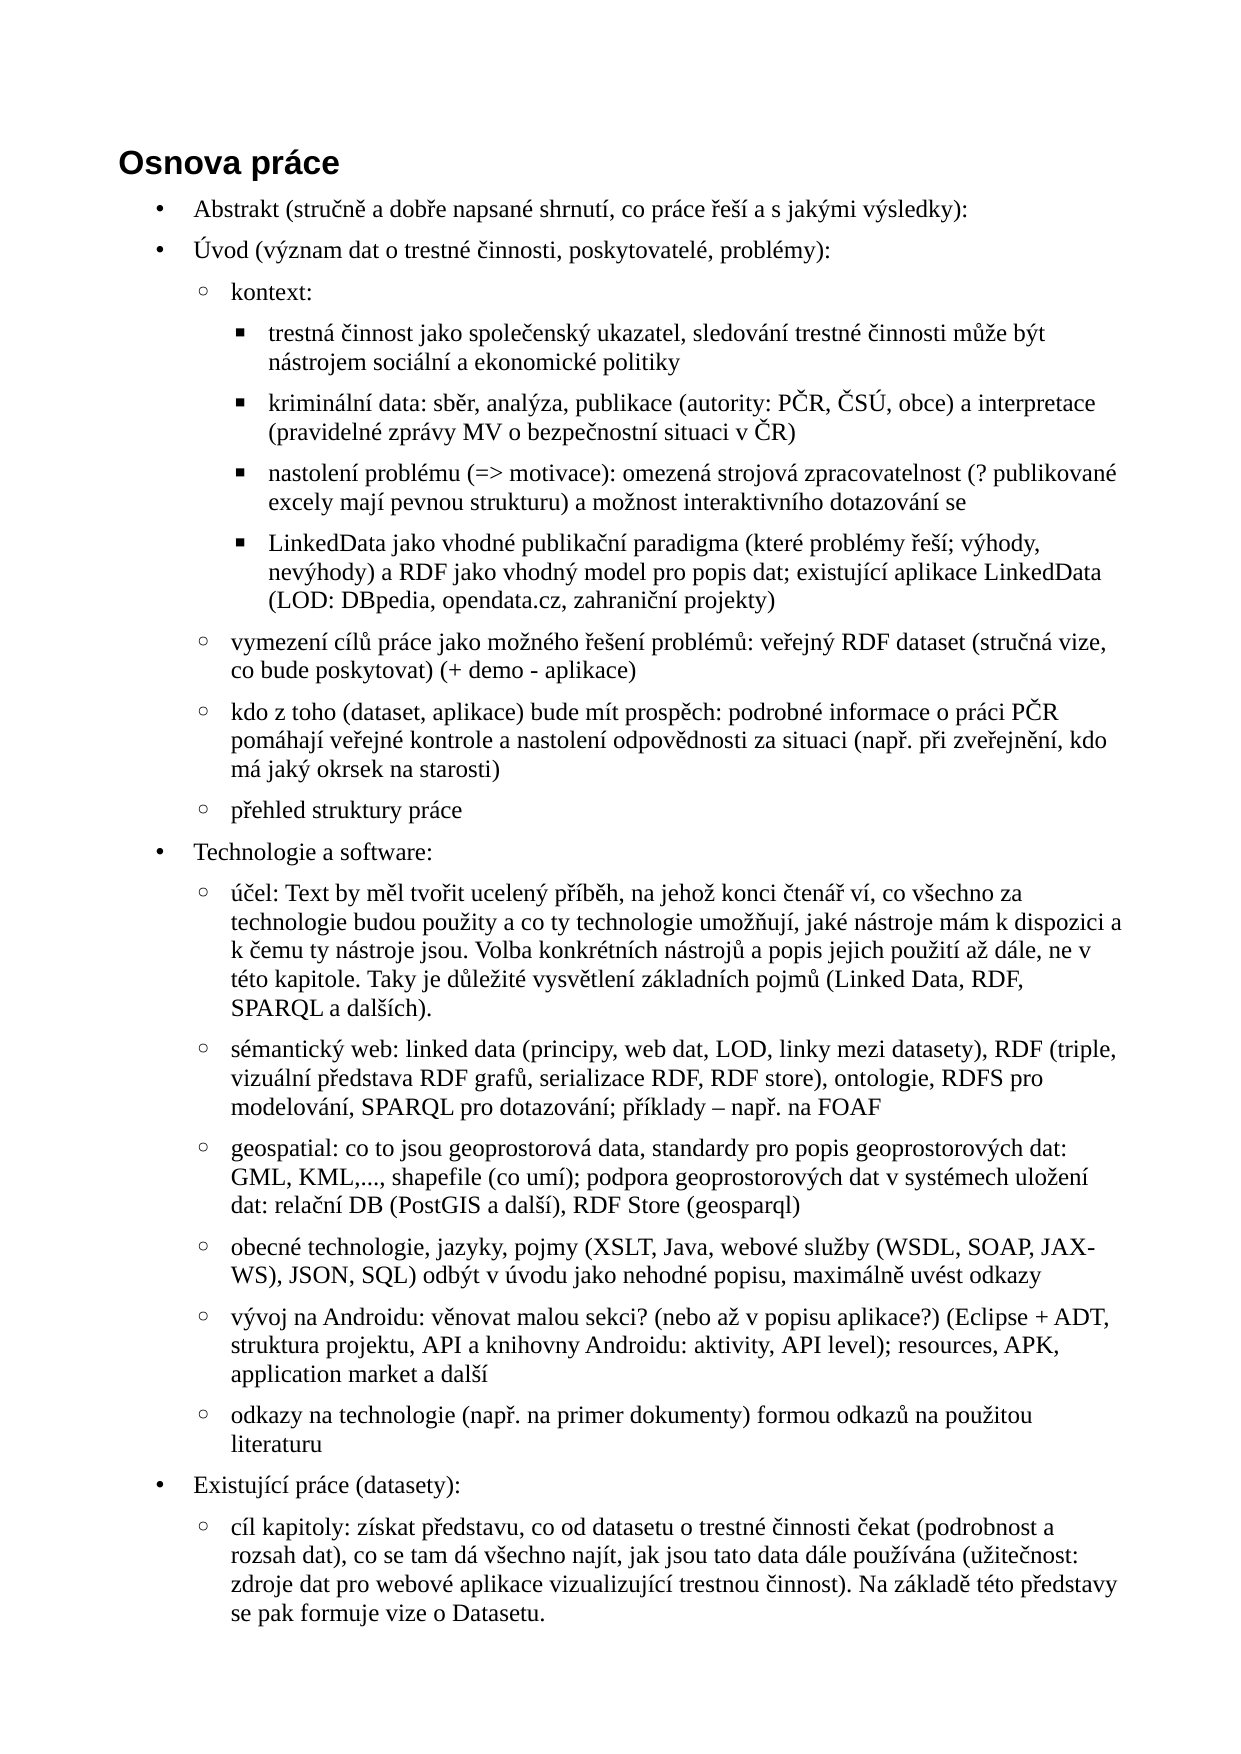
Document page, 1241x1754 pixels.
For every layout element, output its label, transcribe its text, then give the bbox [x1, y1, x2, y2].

list kontext: [193, 277, 1122, 306]
list kriminální data: sběr, analýza, publikace (autority: PČR, ČSÚ, obce) a interpretace (pravidelné zprávy MV o bezpečnostní situaci v ČR) [231, 388, 1122, 446]
list účel: Text by měl tvořit ucelený příběh, na jehož konci čtenář ví, co všechno za technologie budou použity a co ty technologie umožňují, jaké nástroje mám k dispozici a k čemu ty nástroje jsou. Volba konkrétních nástrojů a popis jejich použití až dále, ne v této kapitole. Taky je důležité vysvětlení základních pojmů (Linked Data, RDF, SPARQL a dalších). [193, 878, 1122, 1022]
list obecné technologie, jazyky, pojmy (XSLT, Java, webové služby (WSDL, SOAP, JAX-WS), JSON, SQL) odbýt v úvodu jako nehodné popisu, maximálně uvést odkazy [193, 1232, 1122, 1289]
list LinkedData jako vhodné publikační paradigma (které problémy řeší; výhody, nevýhody) a RDF jako vhodný model pro popis dat; existující aplikace LinkedData (LOD: DBpedia, opendata.cz, zahraniční projekty) [231, 528, 1122, 614]
list vymezení cílů práce jako možného řešení problémů: veřejný RDF dataset (stručná vize, co bude poskytovat) (+ demo - aplikace) [193, 627, 1122, 684]
list sémantický web: linked data (principy, web dat, LOD, linky mezi datasety), RDF (triple, vizuální představa RDF grafů, serializace RDF, RDF store), ontologie, RDFS pro modelování, SPARQL pro dotazování; příklady – např. na FOAF [193, 1034, 1122, 1121]
list geospatial: co to jsou geoprostorová data, standardy pro popis geoprostorových dat: GML, KML,..., shapefile (co umí); podpora geoprostorových dat v systémech uložení dat: relační DB (PostGIS a další), RDF Store (geosparql) [193, 1133, 1122, 1219]
list odkazy na technologie (např. na primer dokumenty) formou odkazů na použitou literaturu [193, 1401, 1122, 1458]
list Abstrakt (stručně a dobře napsané shrnutí, co práce řeší a s jakými výsledky): [156, 194, 1122, 223]
list nastolení problému (=> motivace): omezená strojová zpracovatelnost (? publikované excely mají pevnou strukturu) a možnost interaktivního dotazování se [231, 458, 1122, 516]
list trestná činnost jako společenský ukazatel, sledování trestné činnosti může být nástrojem sociální a ekonomické politiky [231, 318, 1122, 376]
list vývoj na Androidu: věnovat malou sekci? (nebo až v popisu aplikace?) (Eclipse + ADT, struktura projektu, API a knihovny Androidu: aktivity, API level); resources, APK, application market a další [193, 1302, 1122, 1388]
list kdo z toho (dataset, aplikace) bude mít prospěch: podrobné informace o práci PČR pomáhají veřejné kontrole a nastolení odpovědnosti za situaci (např. při zveřejnění, kdo má jaký okrsek na starosti) [193, 697, 1122, 783]
list cíl kapitoly: získat představu, co od datasetu o trestné činnosti čekat (podrobnost a rozsah dat), co se tam dá všechno najít, jak jsou tato data dále používána (užitečnost: zdroje dat pro webové aplikace vizualizující trestnou činnost). Na základě této představy se pak formuje vize o Datasetu. [193, 1512, 1122, 1627]
subtitle Osnova práce [118, 143, 1122, 182]
list Úvod (význam dat o trestné činnosti, poskytovatelé, problémy): [156, 236, 1122, 264]
list Technologie a software: [156, 837, 1122, 866]
list přehled struktury práce [193, 796, 1122, 824]
list Existující práce (datasety): [156, 1471, 1122, 1499]
